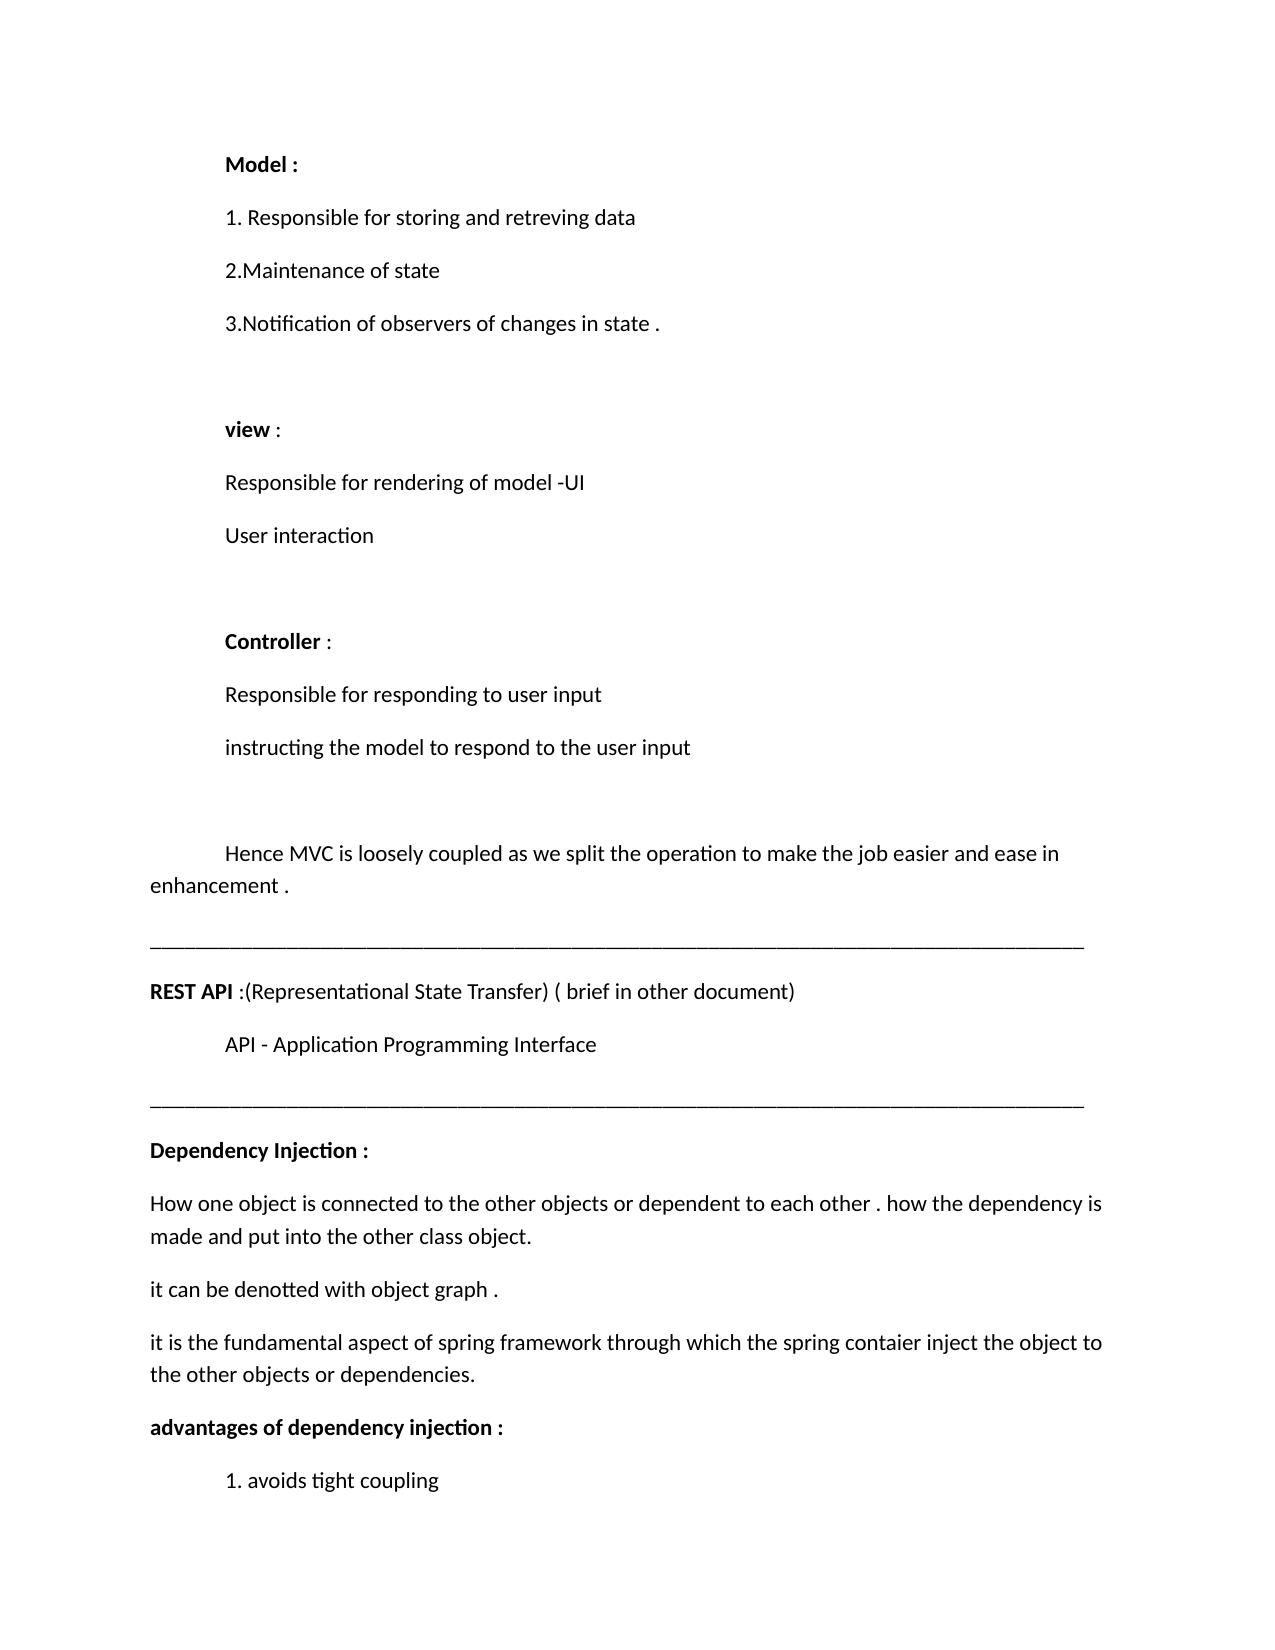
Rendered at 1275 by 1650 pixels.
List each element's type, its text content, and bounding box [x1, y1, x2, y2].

text it can be denotted with object graph . [150, 1275, 1125, 1303]
text 1. avoids tight coupling [150, 1466, 1125, 1494]
text Model : [150, 150, 1125, 178]
text Responsible for rendering of model -UI [150, 468, 1125, 496]
text instructing the model to respond to the user input [150, 733, 1125, 761]
text Hence MVC is loosely coupled as we split the operation to make the job easier and ease in enhancement . [150, 839, 1125, 899]
text REST API :(Representational State Transfer) ( brief in other document) [150, 977, 1125, 1006]
text advantages of dependency injection : [150, 1413, 1125, 1441]
text view : [150, 415, 1125, 443]
text Responsible for responding to user input [150, 680, 1125, 708]
text __________________________________________________________________________________ [150, 924, 1125, 952]
text Dependency Injection : [150, 1137, 1125, 1164]
text Controller : [150, 627, 1125, 655]
text How one object is connected to the other objects or dependent to each other . how the dependency is made and put into the other class object. [150, 1189, 1125, 1250]
text 1. Responsible for storing and retreving data [150, 203, 1125, 231]
text API - Application Programming Interface [150, 1031, 1125, 1058]
text 3.Notification of observers of changes in state . [150, 309, 1125, 337]
text 2.Maintenance of state [150, 256, 1125, 284]
text User interaction [150, 521, 1125, 549]
text __________________________________________________________________________________ [150, 1083, 1125, 1112]
text it is the fundamental aspect of spring framework through which the spring contaier inject the object to the other objects or dependencies. [150, 1328, 1125, 1388]
